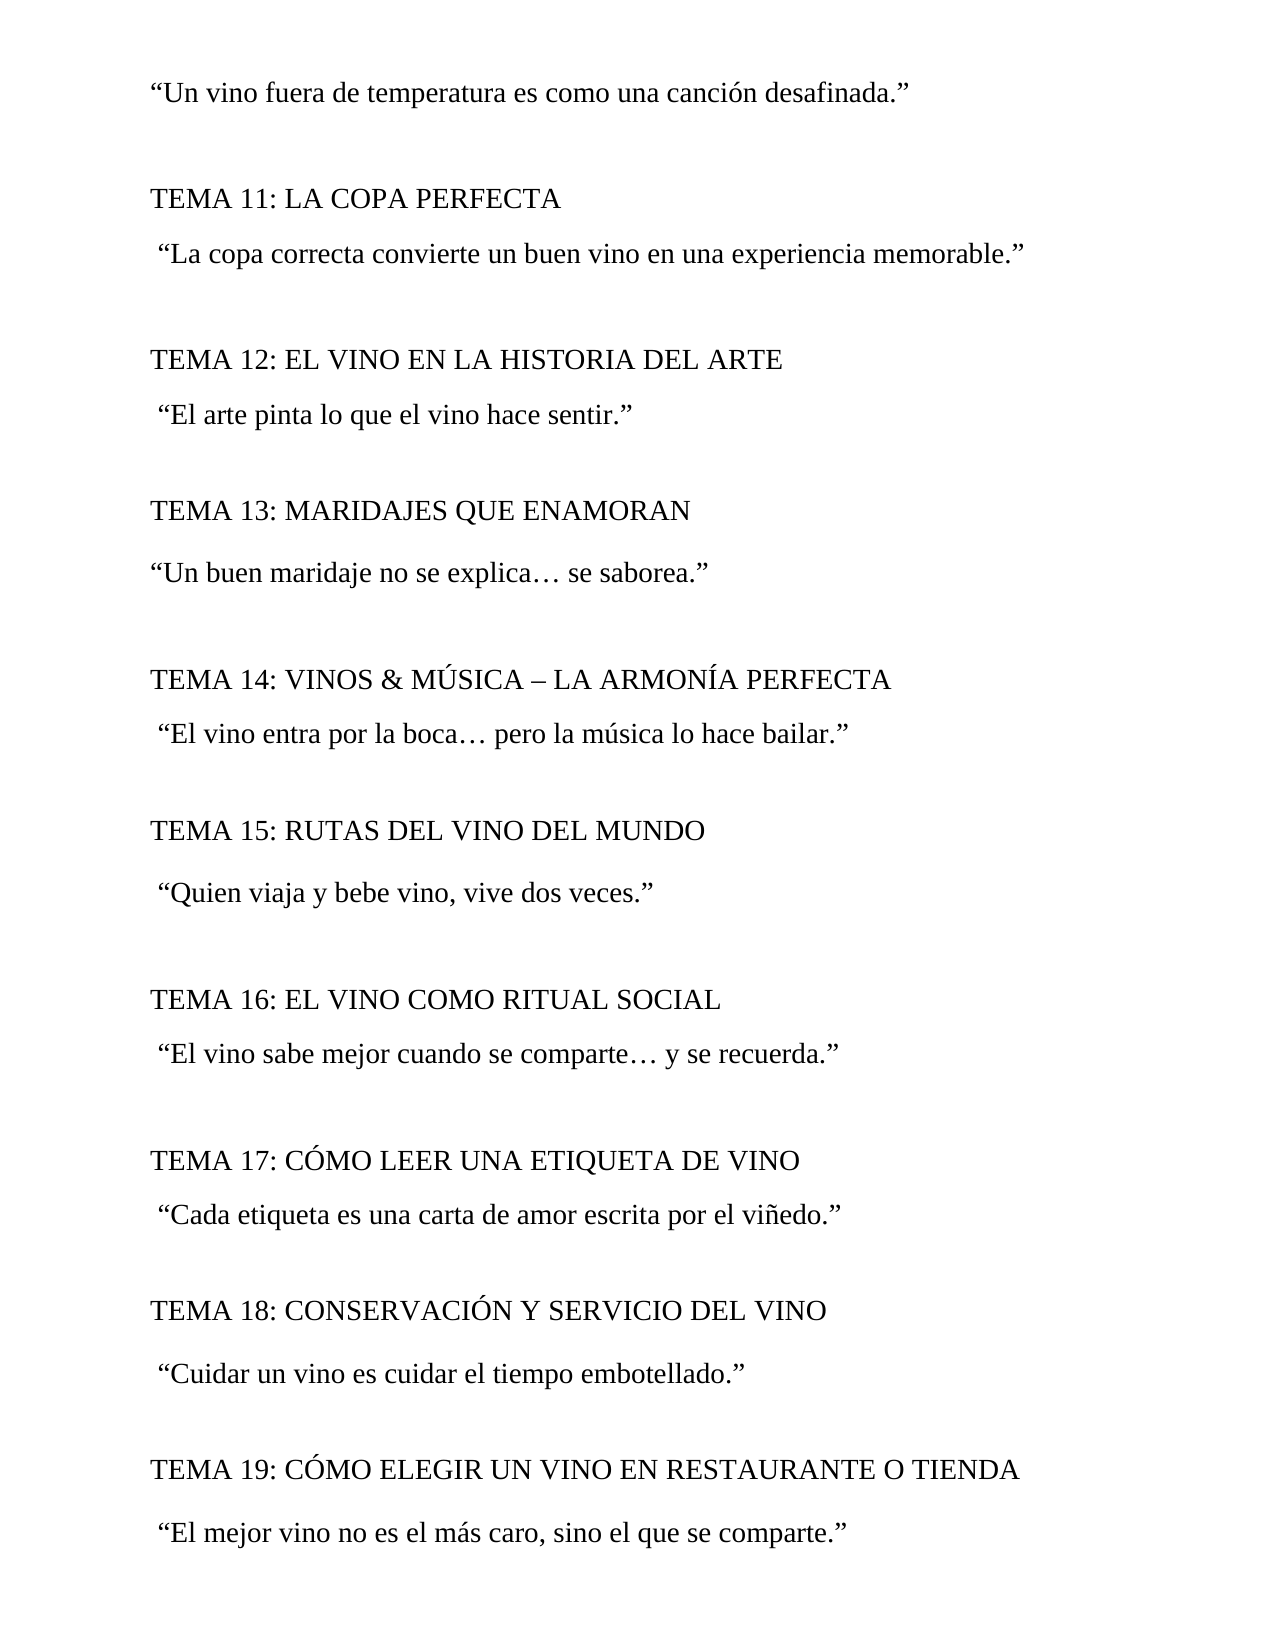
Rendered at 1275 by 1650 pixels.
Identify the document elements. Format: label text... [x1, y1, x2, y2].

text “Cuidar un vino es cuidar el tiempo embotellado.” [150, 1356, 1125, 1389]
text TEMA 12: EL VINO EN LA HISTORIA DEL ARTE [150, 342, 1125, 376]
text TEMA 17: CÓMO LEER UNA ETIQUETA DE VINO [150, 1143, 1125, 1176]
text TEMA 11: LA COPA PERFECTA [150, 182, 1125, 215]
text “Un buen maridaje no se explica… se saborea.” [150, 556, 1125, 589]
text TEMA 15: RUTAS DEL VINO DEL MUNDO [150, 813, 1125, 846]
text “La copa correcta convierte un buen vino en una experiencia memorable.” [150, 236, 1125, 269]
text TEMA 16: EL VINO COMO RITUAL SOCIAL [150, 982, 1125, 1015]
text “Un vino fuera de temperatura es como una canción desafinada.” [150, 75, 1125, 108]
text TEMA 13: MARIDAJES QUE ENAMORAN [150, 493, 1125, 527]
text “Quien viaja y bebe vino, vive dos veces.” [150, 875, 1125, 909]
text “El vino entra por la boca… pero la música lo hace bailar.” [150, 717, 1125, 750]
text TEMA 14: VINOS & MÚSICA – LA ARMONÍA PERFECTA [150, 662, 1125, 696]
text “El arte pinta lo que el vino hace sentir.” [150, 397, 1125, 430]
text “El mejor vino no es el más caro, sino el que se comparte.” [150, 1515, 1125, 1548]
text “El vino sabe mejor cuando se comparte… y se recuerda.” [150, 1036, 1125, 1070]
text TEMA 19: CÓMO ELEGIR UN VINO EN RESTAURANTE O TIENDA [150, 1452, 1125, 1486]
text TEMA 18: CONSERVACIÓN Y SERVICIO DEL VINO [150, 1293, 1125, 1327]
text “Cada etiqueta es una carta de amor escrita por el viñedo.” [150, 1197, 1125, 1231]
